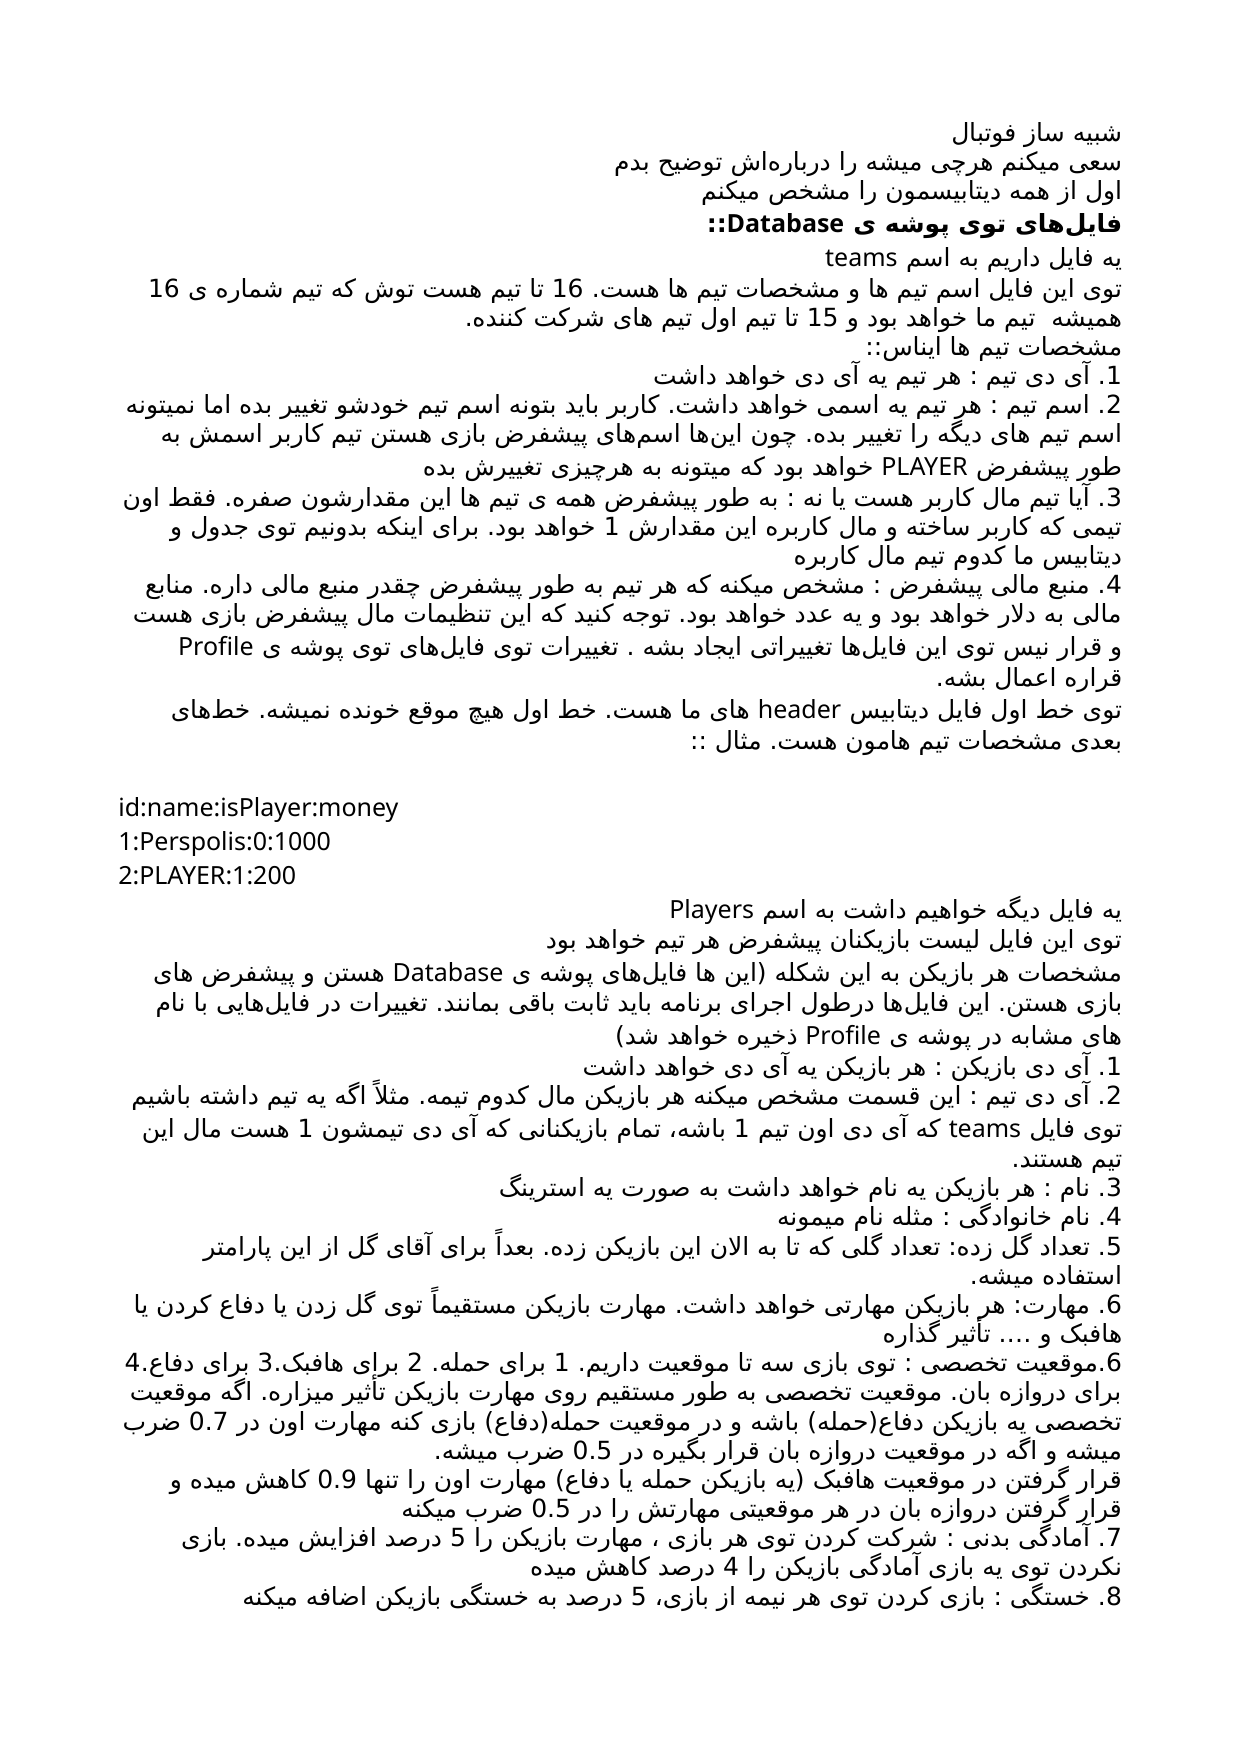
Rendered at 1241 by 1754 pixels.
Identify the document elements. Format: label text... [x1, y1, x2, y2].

text 2:PLAYER:1:200 [118, 857, 1122, 891]
text 2. آی دی تیم : این قسمت مشخص میکنه هر بازیکن مال کدوم تیمه. مثلاً اگه یه تیم داشته باشیم توی فایل teams که آی دی اون تیم 1 باشه، تمام بازیکنانی که آی دی تیمشون 1 هست مال این تیم هستند. [118, 1081, 1122, 1173]
text 2. اسم تیم : هر تیم یه اسمی خواهد داشت. کاربر باید بتونه اسم تیم خودشو تغییر بده اما نمیتونه اسم تیم های دیگه را تغییر بده. چون این‌ها اسم‌های پیشفرض بازی هستن تیم کاربر اسمش به طور پیشفرض PLAYER خواهد بود که میتونه به هرچیزی تغییرش بده [118, 390, 1122, 483]
text 6.موقعیت تخصصی : توی بازی سه تا موقعیت داریم. 1 برای حمله. 2 برای هافبک.3 برای دفاع.4 برای دروازه بان. موقعیت تخصصی به طور مستقیم روی مهارت بازیکن تأثیر میزاره. اگه موقعیت تخصصی یه بازیکن دفاع(حمله) باشه و در موقعیت حمله(دفاع) بازی کنه مهارت اون در 0.7 ضرب میشه و اگه در موقعیت دروازه بان قرار بگیره در 0.5 ضرب میشه. [118, 1348, 1122, 1465]
text 1. آی دی تیم : هر تیم یه آی دی خواهد داشت [118, 361, 1122, 390]
text یه فایل دیگه خواهیم داشت به اسم Players [118, 891, 1122, 925]
text شبیه ساز فوتبال [118, 118, 1122, 147]
text 7. آمادگی بدنی : شرکت کردن توی هر بازی ، مهارت بازیکن را 5 درصد افزایش میده. بازی نکردن توی یه بازی آمادگی بازیکن را 4 درصد کاهش میده [118, 1523, 1122, 1582]
text 5. تعداد گل زده: تعداد گلی که تا به الان این بازیکن زده. بعداً برای آقای گل از این پارامتر استفاده میشه. [118, 1232, 1122, 1290]
text 8. خستگی : بازی کردن توی هر نیمه از بازی، 5 درصد به خستگی بازیکن اضافه میکنه [118, 1582, 1122, 1611]
text 1:Perspolis:0:1000 [118, 823, 1122, 857]
text id:name:isPlayer:money [118, 789, 1122, 823]
text توی خط اول فایل دیتابیس header های ما هست. خط اول هیچ موقع خونده نمیشه. خط‌های بعدی مشخصات تیم هامون هست. مثال :: [118, 692, 1122, 755]
text سعی میکنم هرچی میشه را درباره‌اش توضیح بدم [118, 147, 1122, 176]
text قرار گرفتن در موقعیت هافبک (یه بازیکن حمله یا دفاع) مهارت اون را تنها 0.9 کاهش میده و قرار گرفتن دروازه بان در هر موقعیتی مهارتش را در 0.5 ضرب میکنه [118, 1465, 1122, 1523]
text مشخصات هر بازیکن به این شکله (این ها فایل‌های پوشه ی Database هستن و پیشفرض های بازی هستن. این فایل‌ها درطول اجرای برنامه باید ثابت باقی بمانند. تغییرات در فایل‌هایی با نام های مشابه در پوشه ی Profile ذخیره خواهد شد) [118, 954, 1122, 1052]
text 4. منبع مالی پیشفرض : مشخص میکنه که هر تیم به طور پیشفرض چقدر منبع مالی داره. منابع مالی به دلار خواهد بود و یه عدد خواهد بود. توجه کنید که این تنظیمات مال پیشفرض بازی هست و قرار نیس توی این فایل‌ها تغییراتی ایجاد بشه . تغییرات توی فایل‌های توی پوشه ی Profile قراره اعمال بشه. [118, 570, 1122, 692]
text توی این فایل لیست بازیکنان پیشفرض هر تیم خواهد بود [118, 925, 1122, 954]
text 6. مهارت: هر بازیکن مهارتی خواهد داشت. مهارت بازیکن مستقیماً توی گل زدن یا دفاع کردن یا هافبک و …. تأثیر گذاره [118, 1290, 1122, 1348]
text 3. آیا تیم مال کاربر هست یا نه : به طور پیشفرض همه ی تیم ها این مقدارشون صفره. فقط اون تیمی که کاربر ساخته و مال کاربره این مقدارش 1 خواهد بود. برای اینکه بدونیم توی جدول و دیتابیس ما کدوم تیم مال کاربره [118, 483, 1122, 570]
text مشخصات تیم ها ایناس:: [118, 332, 1122, 361]
text 4. نام خانوادگی : مثله نام میمونه [118, 1203, 1122, 1232]
text 3. نام : هر بازیکن یه نام خواهد داشت به صورت یه استرینگ [118, 1173, 1122, 1203]
text اول از همه دیتابیسمون را مشخص میکنم [118, 176, 1122, 206]
text فایل‌های توی پوشه ی Database:: [118, 206, 1122, 240]
text 1. آی دی بازیکن : هر بازیکن یه آی دی خواهد داشت [118, 1052, 1122, 1081]
text توی این فایل اسم تیم ها و مشخصات تیم ها هست. 16 تا تیم هست توش که تیم شماره ی 16 همیشه تیم ما خواهد بود و 15 تا تیم اول تیم های شرکت کننده. [118, 274, 1122, 332]
text یه فایل داریم به اسم teams [118, 240, 1122, 274]
